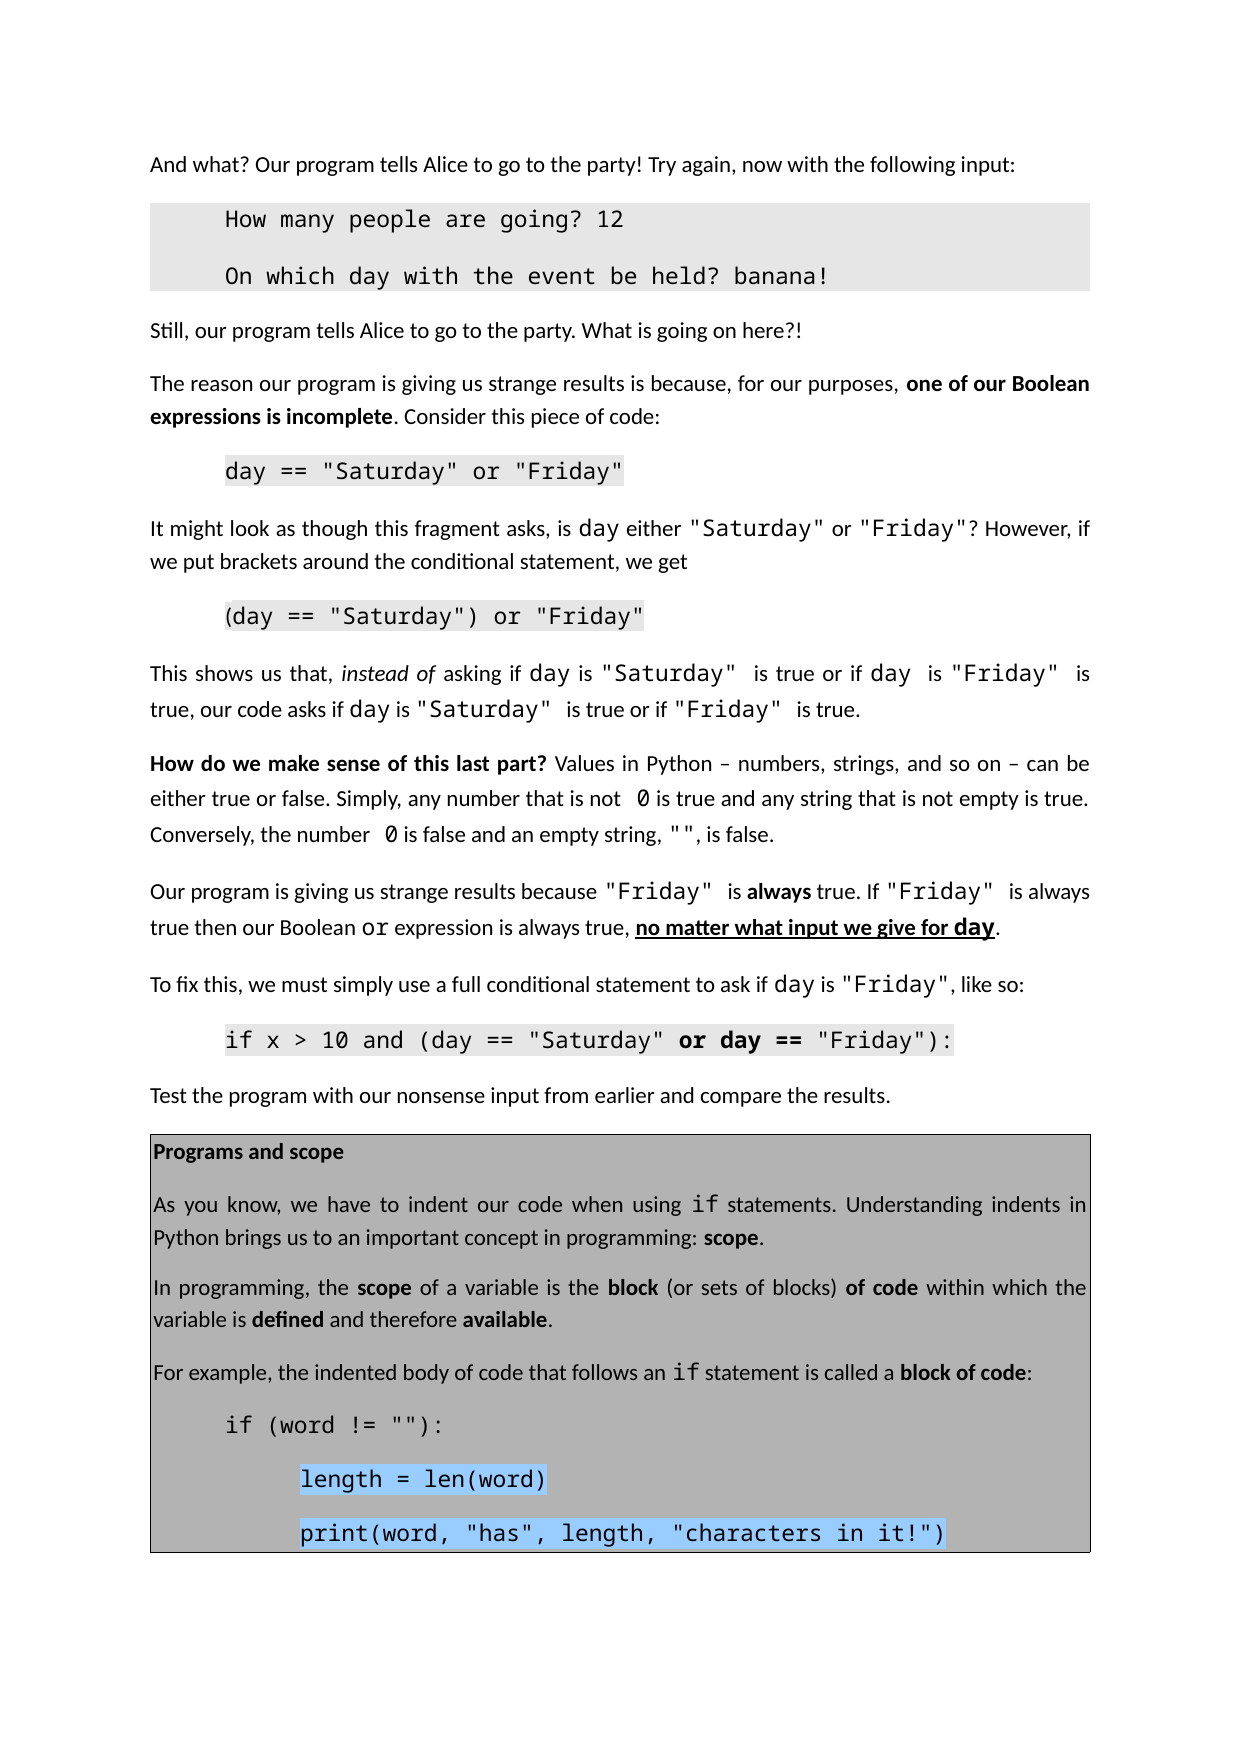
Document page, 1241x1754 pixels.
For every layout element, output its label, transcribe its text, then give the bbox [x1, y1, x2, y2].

text For example, the indented body of code that follows an if statement is called a block of code: [151, 1352, 1090, 1387]
text print(word, "has", length, "characters in it!") [151, 1514, 1090, 1552]
text And what? Our program tells Alice to go to the party! Try again, now with the following input: [150, 150, 1090, 178]
text (day == "Saturday") or "Friday" [150, 600, 1090, 631]
text This shows us that, instead of asking if day is "Saturday" is true or if day is "Friday" is true, our code asks if day is "Saturday" is true or if "Friday" is true. [150, 657, 1090, 724]
text Our program is giving us strange results because "Friday" is always true. If "Friday" is always true then our Boolean or expression is always true, no matter what input we give for day. [150, 875, 1090, 942]
text Still, our program tells Alice to go to the party. What is going on here?! [150, 317, 1090, 344]
text if (word != ""): [151, 1406, 1090, 1441]
text On which day with the event be held? banana! [150, 260, 1090, 291]
text As you know, we have to indent our code when using if statements. Understanding indents in Python brings us to an important concept in programming: scope. [151, 1184, 1090, 1251]
text The reason our program is giving us strange results is because, for our purposes, one of our Boolean expressions is incomplete. Consider this piece of code: [150, 369, 1090, 430]
text In programming, the scope of a variable is the block (or sets of blocks) of code within which the variable is defined and therefore available. [151, 1270, 1090, 1333]
text How many people are going? 12 [150, 203, 1090, 234]
text To fix this, we must simply use a full conditional statement to ask if day is "Friday", like so: [150, 968, 1090, 999]
text length = len(word) [151, 1460, 1090, 1495]
text if x > 10 and (day == "Saturday" or day == "Friday"): [150, 1024, 1090, 1056]
text Programs and scope [151, 1135, 1090, 1165]
text Test the program with our nonsense input from earlier and compare the results. [150, 1081, 1090, 1109]
text It might look as though this fragment asks, is day either "Saturday" or "Friday"? However, if we put brackets around the conditional statement, we get [150, 512, 1090, 575]
text How do we make sense of this last part? Values in Python – numbers, strings, and so on – can be either true or false. Simply, any number that is not 0 is true and any string that is not empty is true. Conversely, the number 0 is false and an empty string, "", is false. [150, 749, 1090, 849]
text day == "Saturday" or "Friday" [150, 455, 1090, 486]
